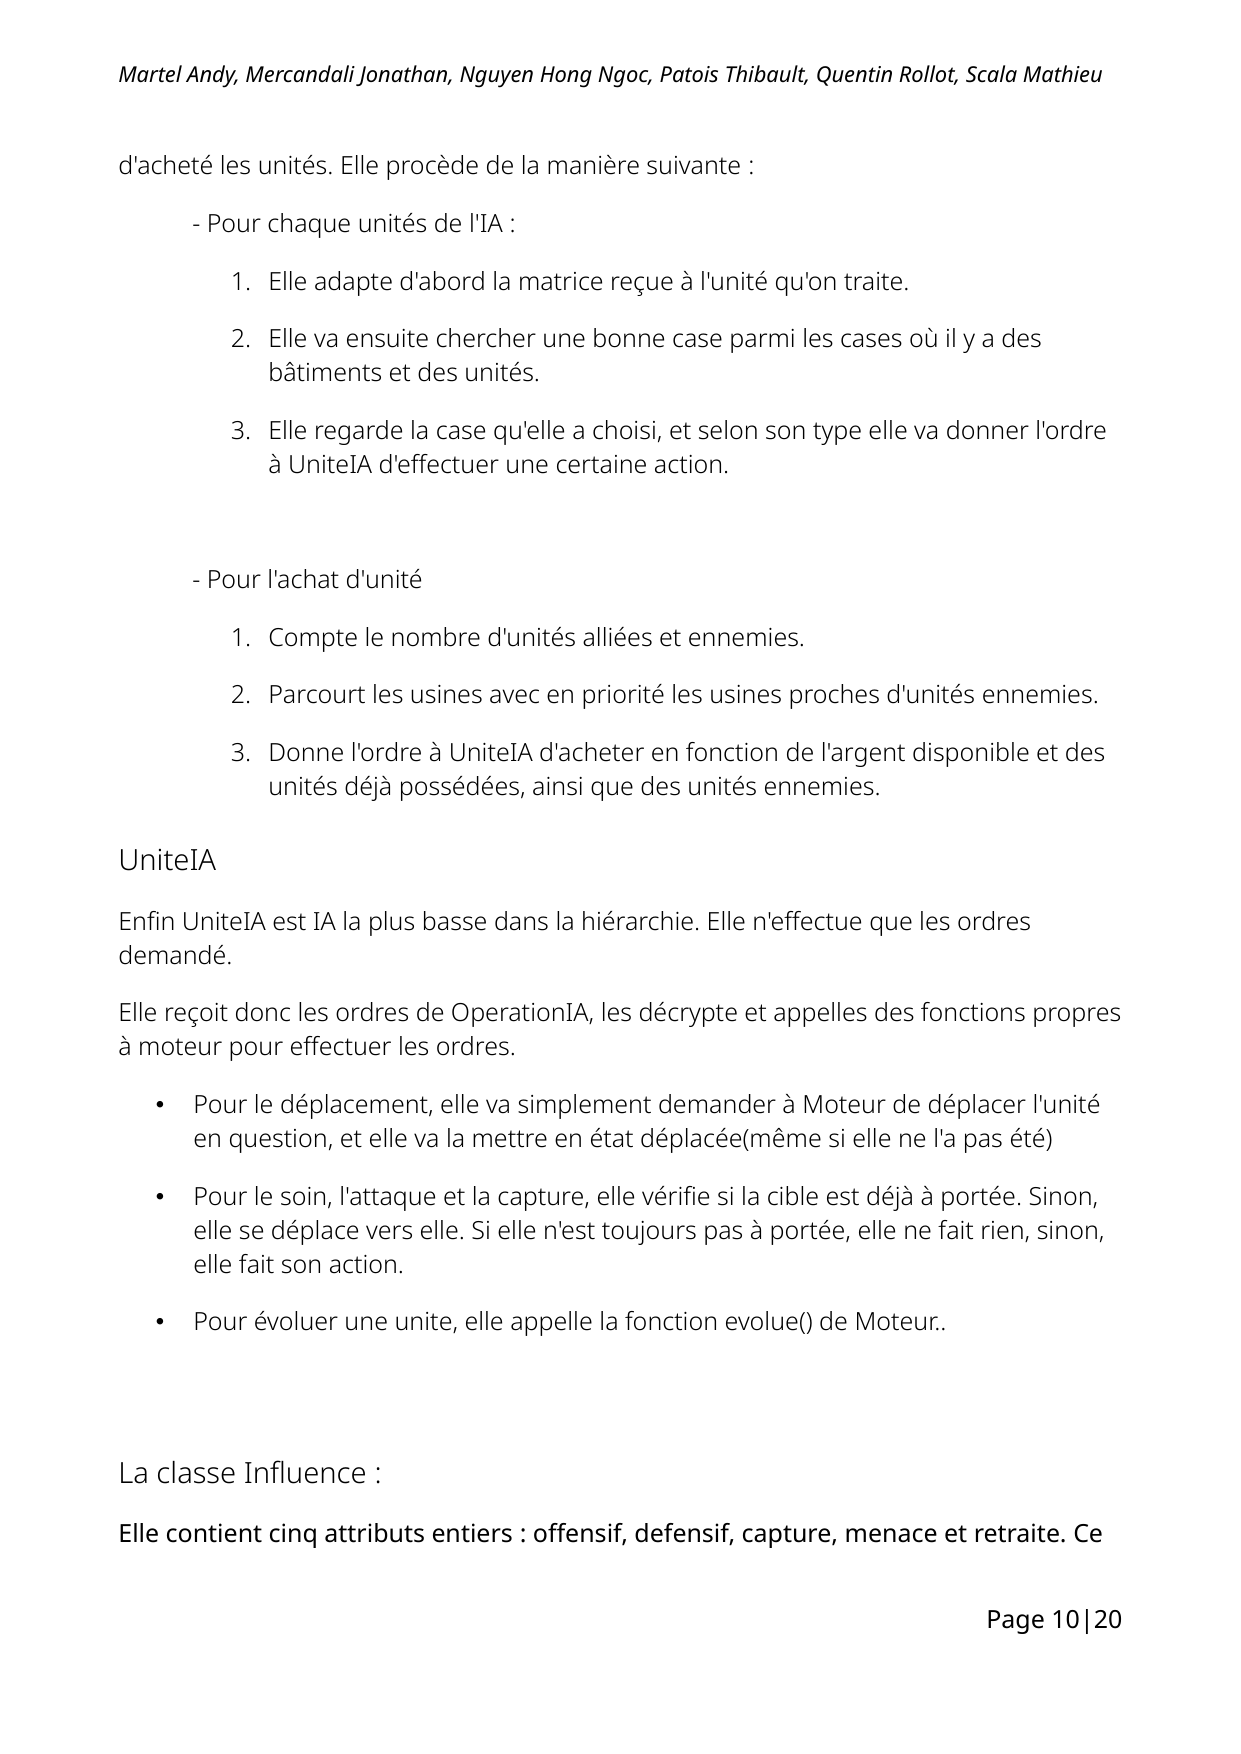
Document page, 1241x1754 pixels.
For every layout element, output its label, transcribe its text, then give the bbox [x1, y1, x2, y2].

text Elle contient cinq attributs entiers : offensif, defensif, capture, menace et retraite. Ce [118, 1516, 1122, 1550]
text - Pour l'achat d'unité [118, 562, 1122, 596]
list Pour évoluer une unite, elle appelle la fonction evolue() de Moteur.. [156, 1304, 1122, 1338]
subtitle UniteIA [118, 839, 1122, 879]
list Pour le soin, l'attaque et la capture, elle vérifie si la cible est déjà à portée. Sinon, elle se déplace vers elle. Si elle n'est toujours pas à portée, elle ne fait rien, sinon, elle fait son action. [156, 1178, 1122, 1281]
list Compte le nombre d'unités alliées et ennemies. [231, 619, 1122, 653]
list Donne l'ordre à UniteIA d'acheter en fonction de l'argent disponible et des unités déjà possédées, ainsi que des unités ennemies. [231, 734, 1122, 803]
text Elle reçoit donc les ordres de OperationIA, les décrypte et appelles des fonctions propres à moteur pour effectuer les ordres. [118, 995, 1122, 1063]
text Enfin UniteIA est IA la plus basse dans la hiérarchie. Elle n'effectue que les ordres demandé. [118, 903, 1122, 971]
text - Pour chaque unités de l'IA : [118, 206, 1122, 239]
list Parcourt les usines avec en priorité les usines proches d'unités ennemies. [231, 677, 1122, 711]
subtitle La classe Influence : [118, 1452, 1122, 1492]
list Pour le déplacement, elle va simplement demander à Moteur de déplacer l'unité en question, et elle va la mettre en état déplacée(même si elle ne l'a pas été) [156, 1087, 1122, 1155]
text d'acheté les unités. Elle procède de la manière suivante : [118, 148, 1122, 182]
list Elle regarde la case qu'elle a choisi, et selon son type elle va donner l'ordre à UniteIA d'effectuer une certaine action. [231, 412, 1122, 481]
list Elle adapte d'abord la matrice reçue à l'unité qu'on traite. [231, 263, 1122, 297]
list Elle va ensuite chercher une bonne case parmi les cases où il y a des bâtiments et des unités. [231, 321, 1122, 389]
